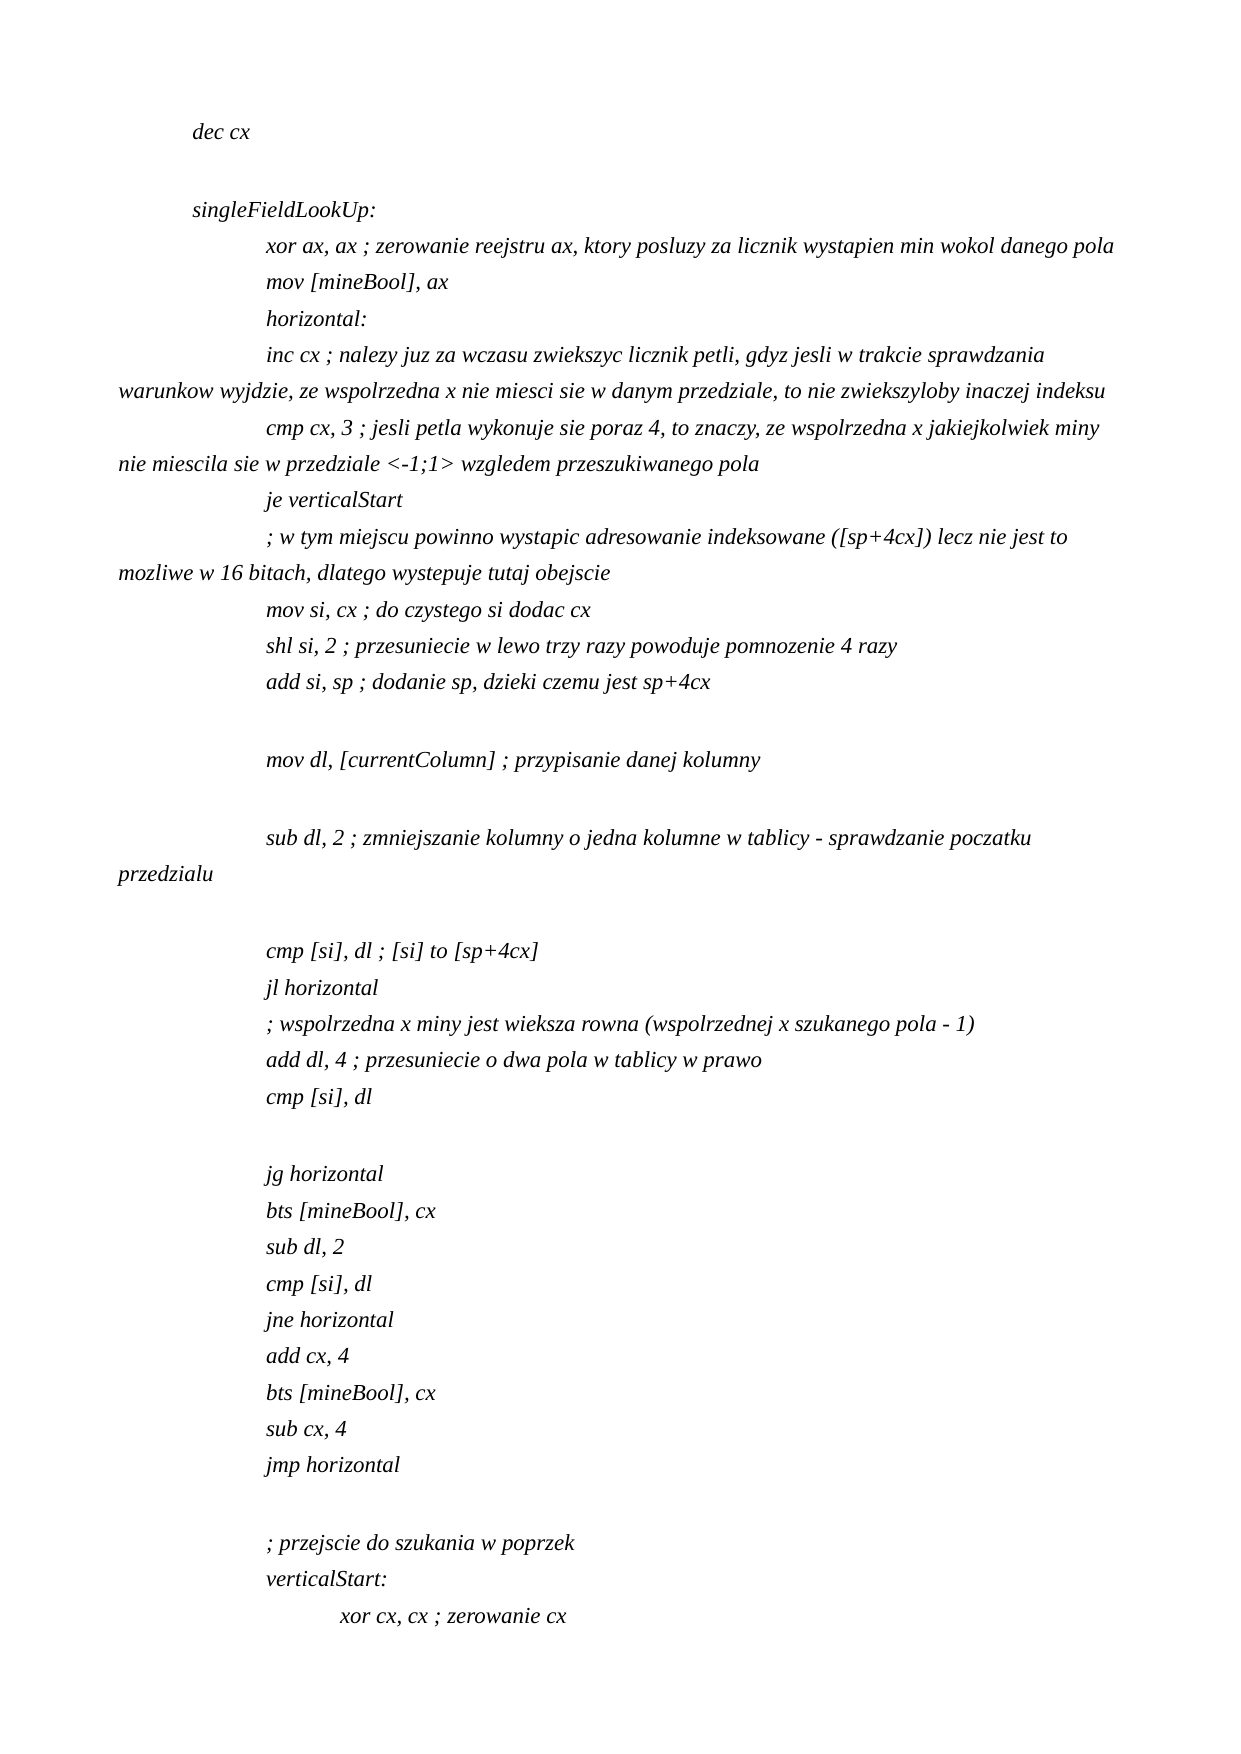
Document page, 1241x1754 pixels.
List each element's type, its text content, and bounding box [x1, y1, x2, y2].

text ; w tym miejscu powinno wystapic adresowanie indeksowane ([sp+4cx]) lecz nie jest to mozliwe w 16 bitach, dlatego wystepuje tutaj obejscie [118, 523, 1122, 586]
text sub dl, 2 ; zmniejszanie kolumny o jedna kolumne w tablicy - sprawdzanie poczatku przedzialu [118, 823, 1122, 886]
text ; wspolrzedna x miny jest wieksza rowna (wspolrzednej x szukanego pola - 1) [118, 1010, 1122, 1037]
text xor cx, cx ; zerowanie cx [118, 1602, 1122, 1628]
text mov si, cx ; do czystego si dodac cx [118, 596, 1122, 622]
text add dl, 4 ; przesuniecie o dwa pola w tablicy w prawo [118, 1047, 1122, 1073]
text bts [mineBool], cx [118, 1197, 1122, 1223]
text bts [mineBool], cx [118, 1379, 1122, 1405]
text cmp [si], dl [118, 1083, 1122, 1109]
text cmp cx, 3 ; jesli petla wykonuje sie poraz 4, to znaczy, ze wspolrzedna x jakiejkolwiek miny nie miescila sie w przedziale <-1;1> wzgledem przeszukiwanego pola [118, 414, 1122, 477]
text ; przejscie do szukania w poprzek [118, 1529, 1122, 1555]
text mov [mineBool], ax [118, 268, 1122, 295]
text add si, sp ; dodanie sp, dzieki czemu jest sp+4cx [118, 668, 1122, 695]
text je verticalStart [118, 487, 1122, 513]
text sub cx, 4 [118, 1415, 1122, 1441]
text dec cx [118, 118, 1122, 144]
text verticalStart: [118, 1565, 1122, 1592]
text jne horizontal [118, 1306, 1122, 1332]
text sub dl, 2 [118, 1233, 1122, 1259]
text jmp horizontal [118, 1451, 1122, 1478]
text jl horizontal [118, 974, 1122, 1000]
text add cx, 4 [118, 1342, 1122, 1369]
text horizontal: [118, 305, 1122, 331]
text singleFieldLookUp: [118, 196, 1122, 222]
text inc cx ; nalezy juz za wczasu zwiekszyc licznik petli, gdyz jesli w trakcie sprawdzania warunkow wyjdzie, ze wspolrzedna x nie miesci sie w danym przedziale, to nie zwiekszyloby inaczej indeksu [118, 341, 1122, 404]
text shl si, 2 ; przesuniecie w lewo trzy razy powoduje pomnozenie 4 razy [118, 632, 1122, 658]
text mov dl, [currentColumn] ; przypisanie danej kolumny [118, 746, 1122, 772]
text jg horizontal [118, 1161, 1122, 1187]
text cmp [si], dl ; [si] to [sp+4cx] [118, 937, 1122, 964]
text xor ax, ax ; zerowanie reejstru ax, ktory posluzy za licznik wystapien min wokol danego pola [118, 232, 1122, 258]
text cmp [si], dl [118, 1269, 1122, 1296]
